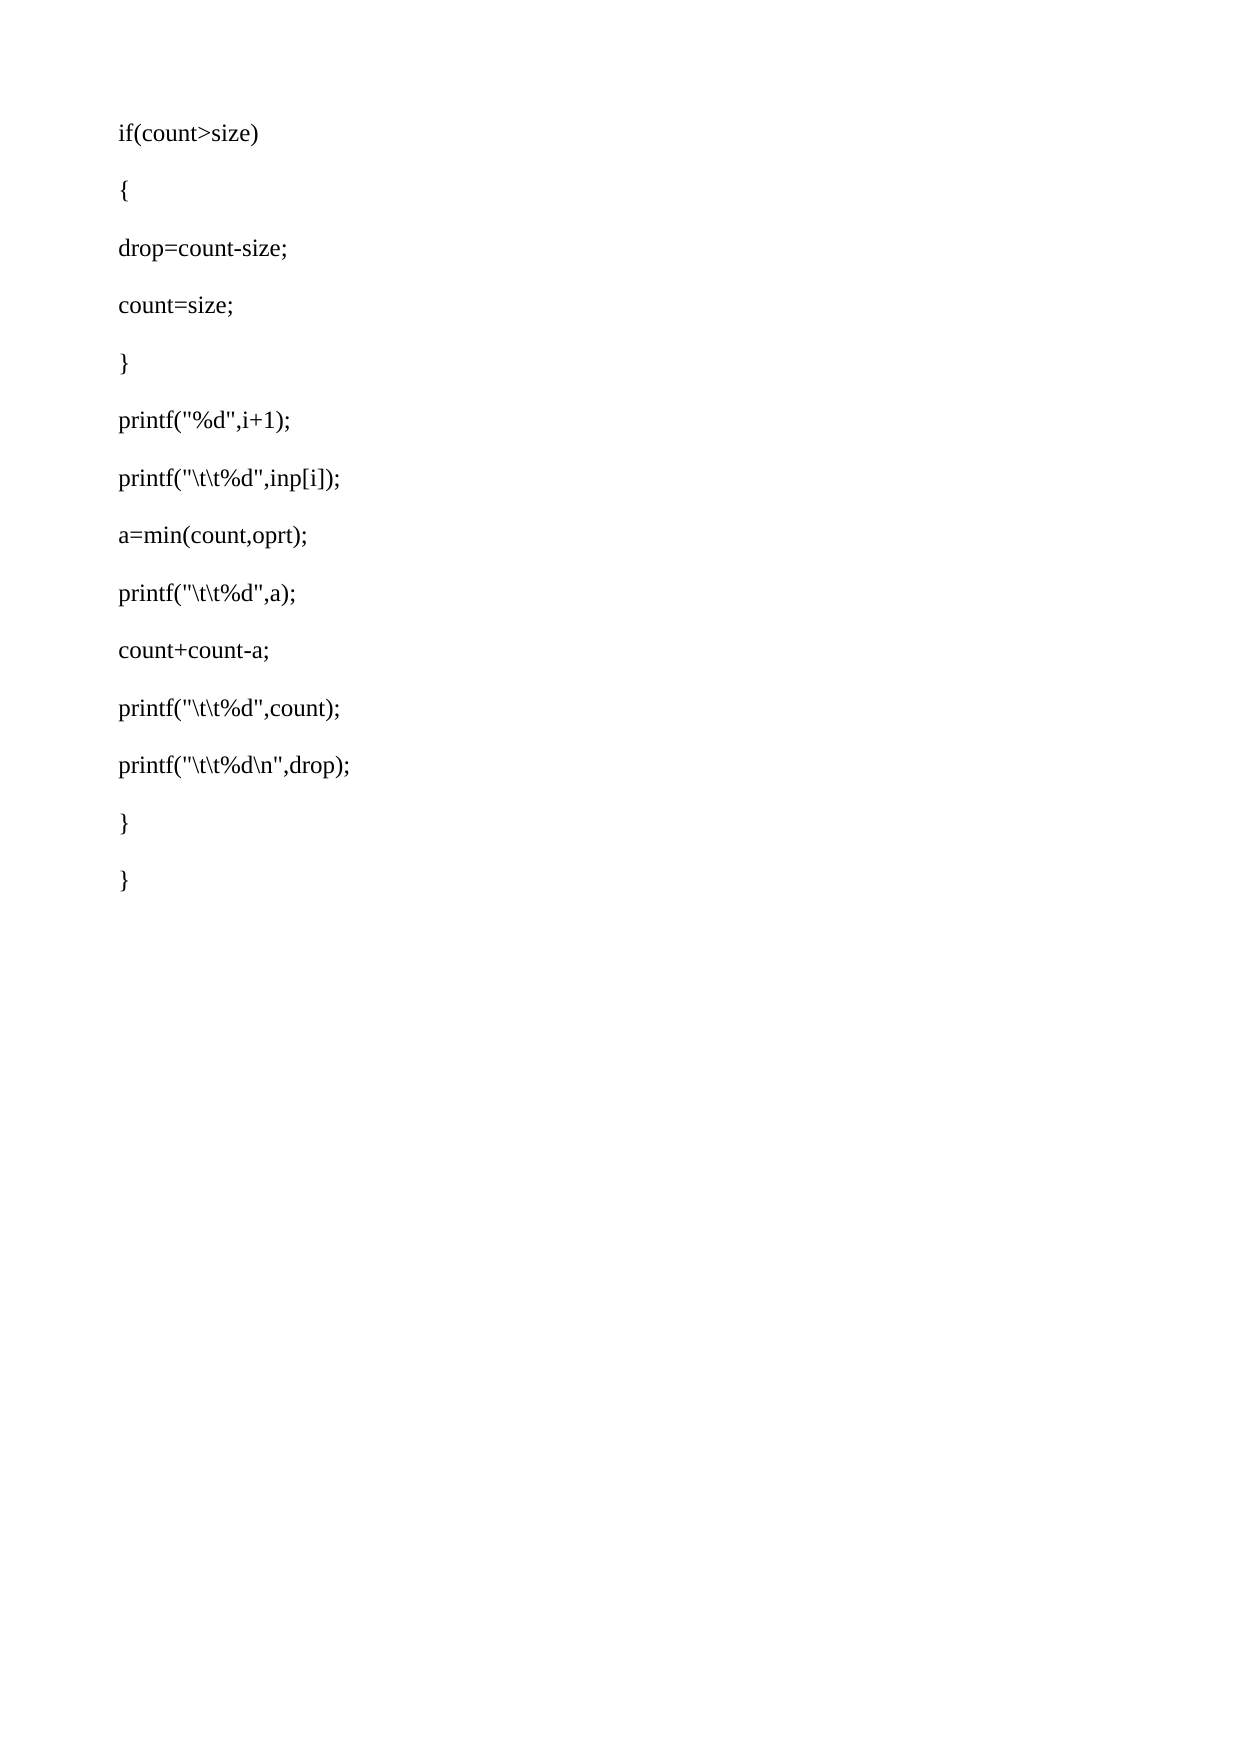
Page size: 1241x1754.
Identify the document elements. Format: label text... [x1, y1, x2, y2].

text drop=count-size; [118, 233, 1122, 262]
text count+count-a; [118, 636, 1122, 664]
text printf("\t\t%d",count); [118, 693, 1122, 722]
text a=min(count,oprt); [118, 521, 1122, 549]
text count=size; [118, 291, 1122, 319]
text if(count>size) [118, 118, 1122, 147]
text printf("\t\t%d",inp[i]); [118, 463, 1122, 492]
text } [118, 866, 1122, 894]
text } [118, 348, 1122, 377]
text printf("\t\t%d\n",drop); [118, 751, 1122, 779]
text printf("\t\t%d",a); [118, 578, 1122, 607]
text } [118, 808, 1122, 837]
text { [118, 176, 1122, 204]
text printf("%d",i+1); [118, 406, 1122, 434]
